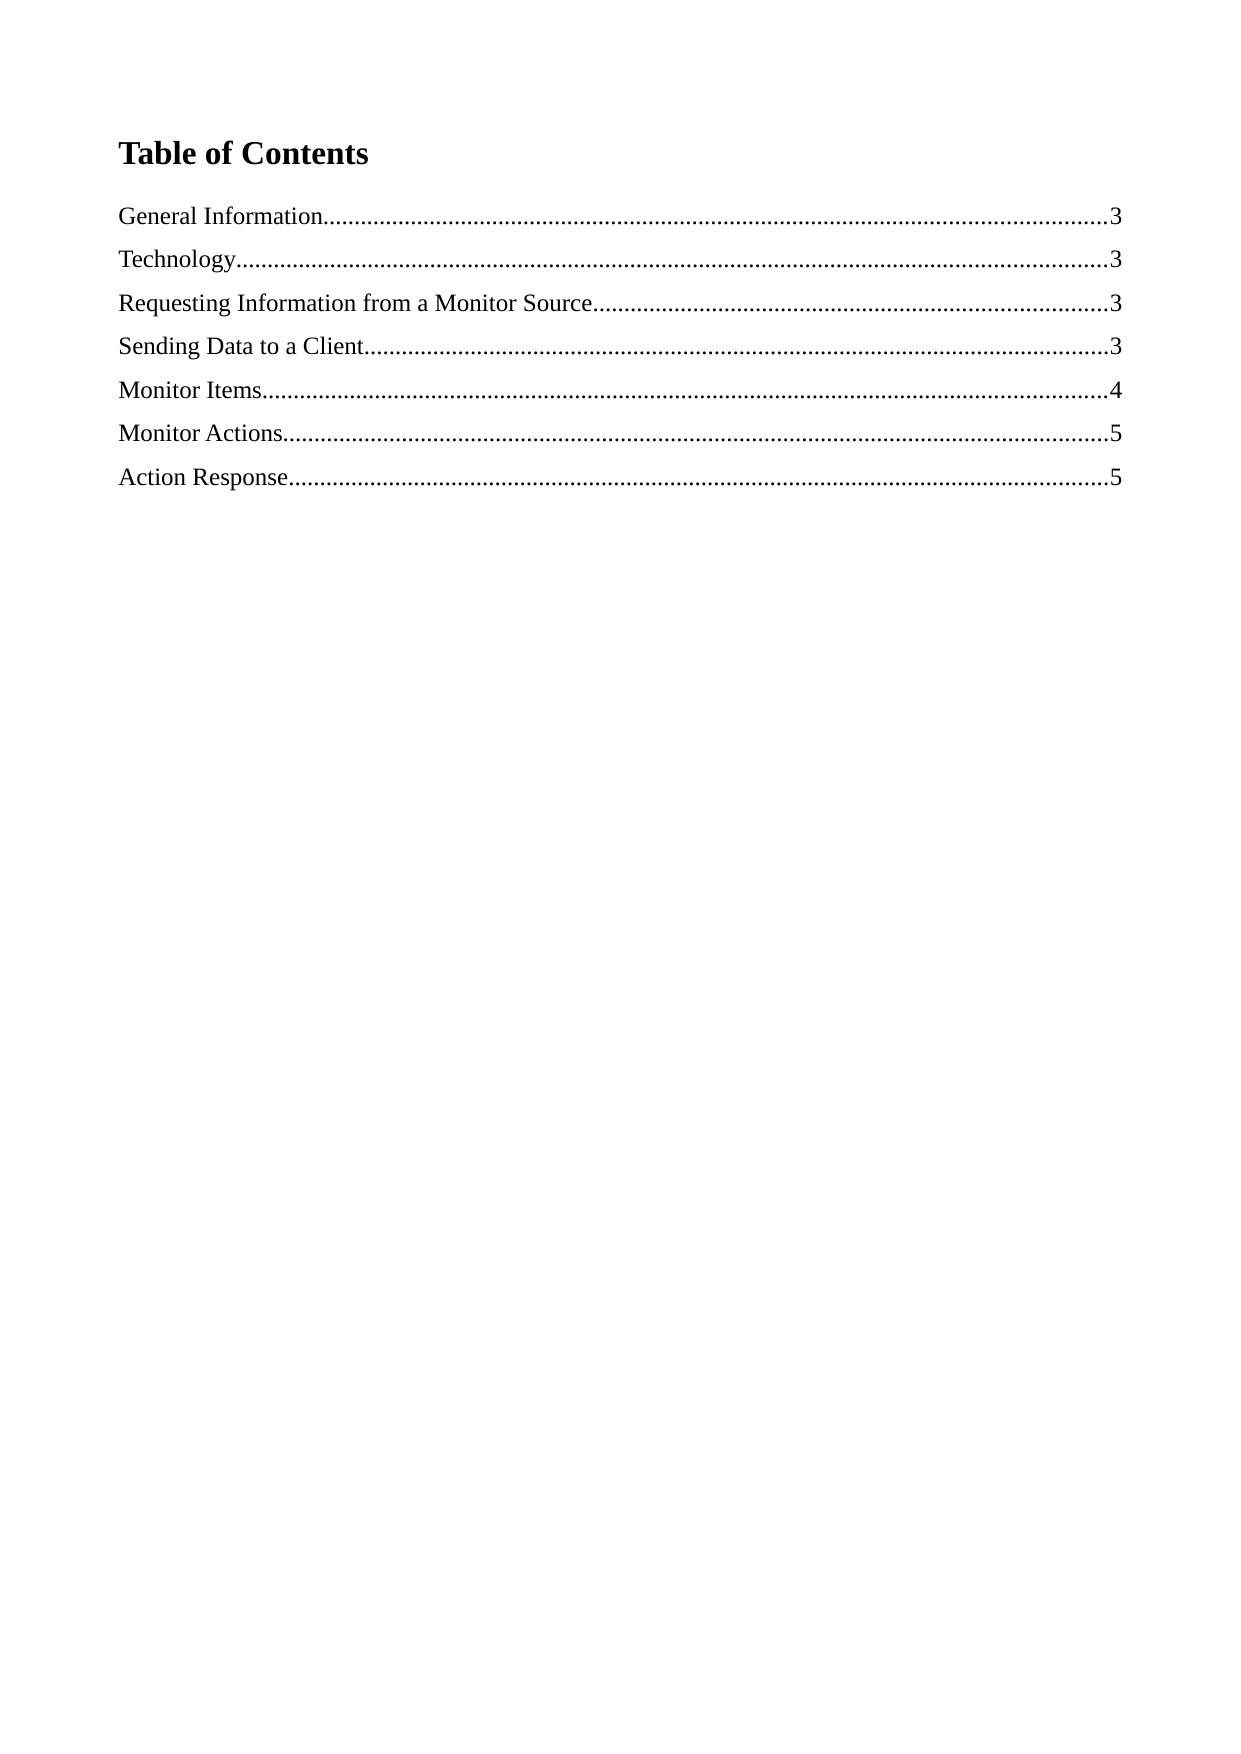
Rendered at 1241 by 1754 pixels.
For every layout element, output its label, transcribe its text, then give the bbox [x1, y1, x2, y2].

text Sending Data to a Client 3 [118, 331, 1122, 360]
text Technology 3 [118, 244, 1122, 273]
text Action Response 5 [118, 462, 1122, 491]
text General Information 3 [118, 201, 1122, 229]
text Monitor Actions 5 [118, 418, 1122, 447]
subtitle Table of Contents [118, 133, 1122, 171]
text Requesting Information from a Monitor Source 3 [118, 288, 1122, 317]
text Monitor Items 4 [118, 375, 1122, 404]
